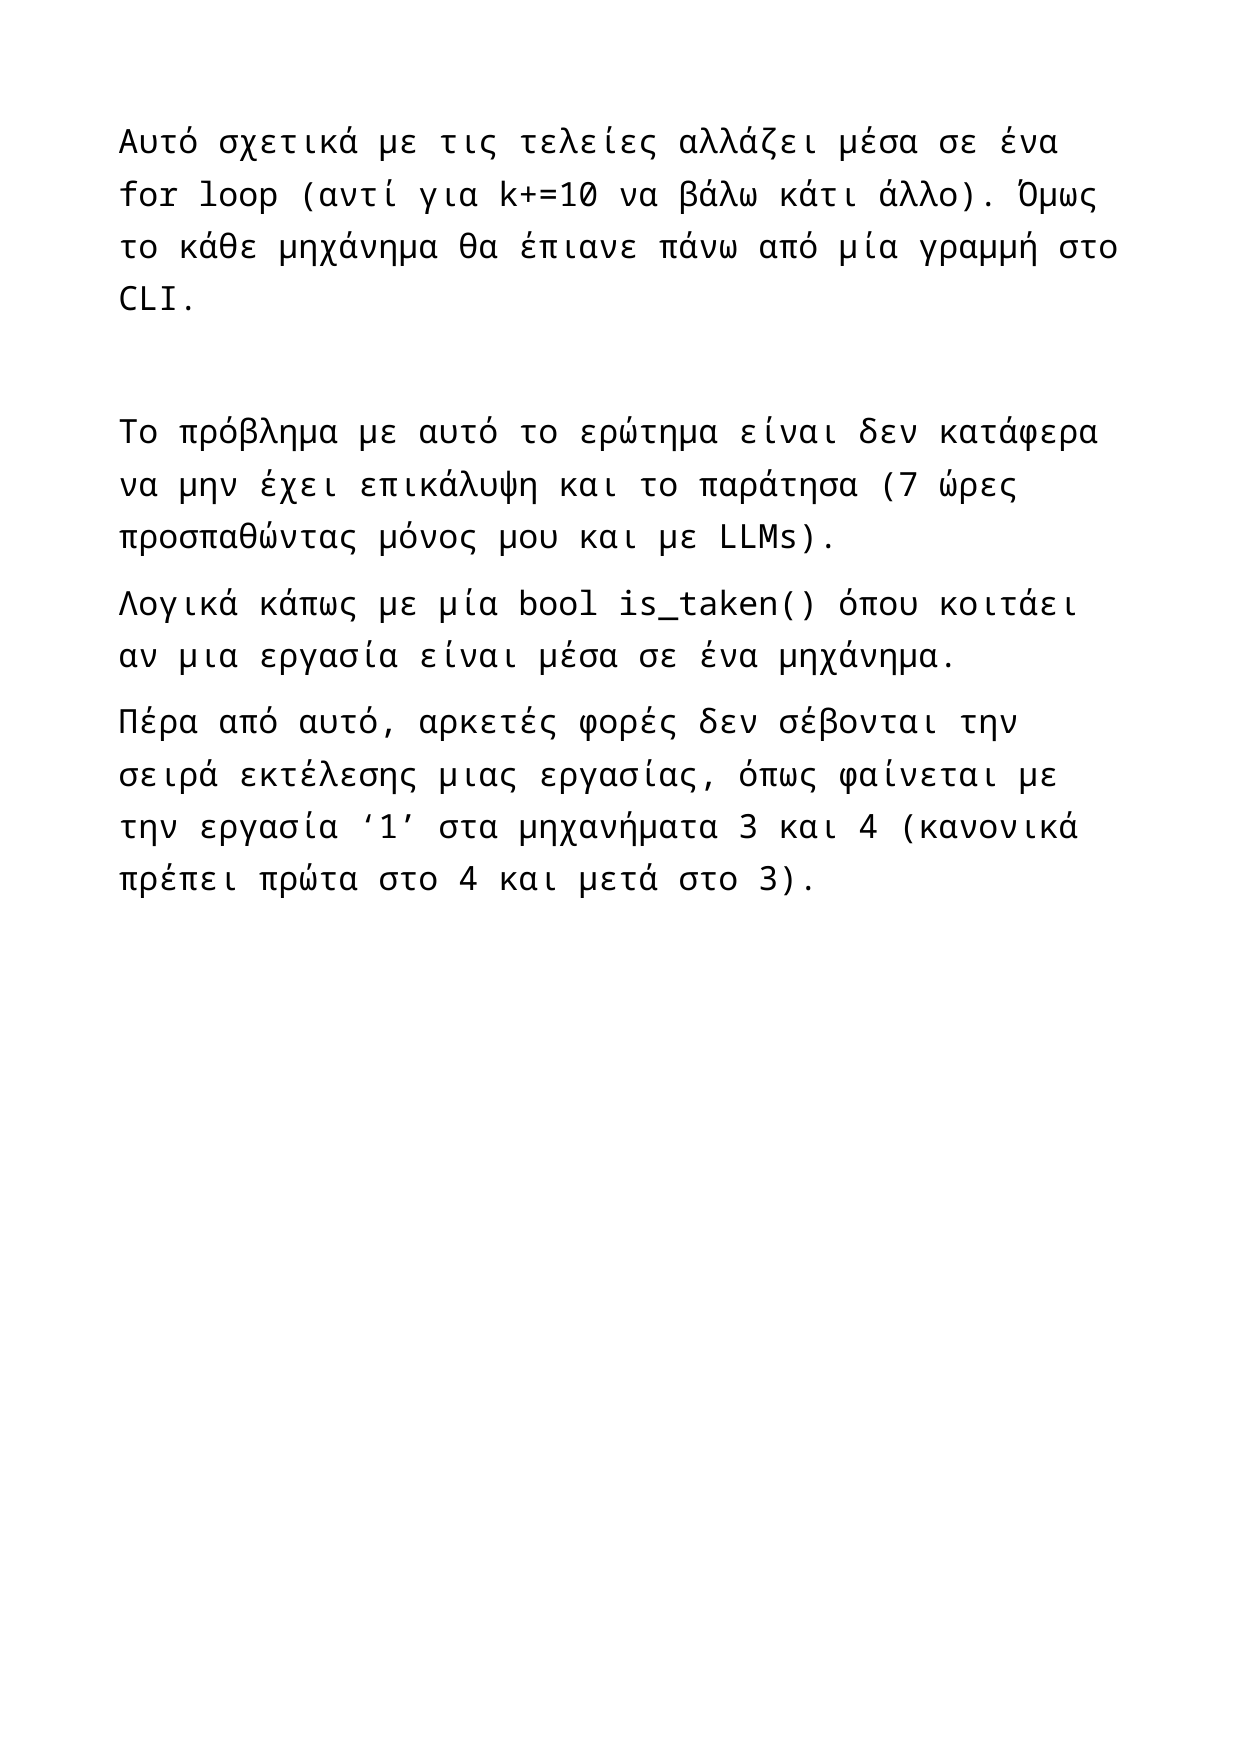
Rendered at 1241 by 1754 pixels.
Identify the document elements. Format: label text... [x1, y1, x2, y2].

text Το πρόβλημα με αυτό το ερώτημα είναι δεν κατάφερα να μην έχει επικάλυψη και το παράτησα (7 ώρες προσπαθώντας μόνος μου και με LLMs). [118, 408, 1122, 558]
text Λογικά κάπως με μία bool is_taken() όπου κοιτάει αν μια εργασία είναι μέσα σε ένα μηχάνημα. [118, 579, 1122, 677]
text Αυτό σχετικά με τις τελείες αλλάζει μέσα σε ένα for loop (αντί για k+=10 να βάλω κάτι άλλο). Όμως το κάθε μηχάνημα θα έπιανε πάνω από μία γραμμή στο CLI. [118, 118, 1122, 320]
text Πέρα από αυτό, αρκετές φορές δεν σέβονται την σειρά εκτέλεσης μιας εργασίας, όπως φαίνεται με την εργασία ‘1’ στα μηχανήματα 3 και 4 (κανονικά πρέπει πρώτα στο 4 και μετά στο 3). [118, 698, 1122, 900]
